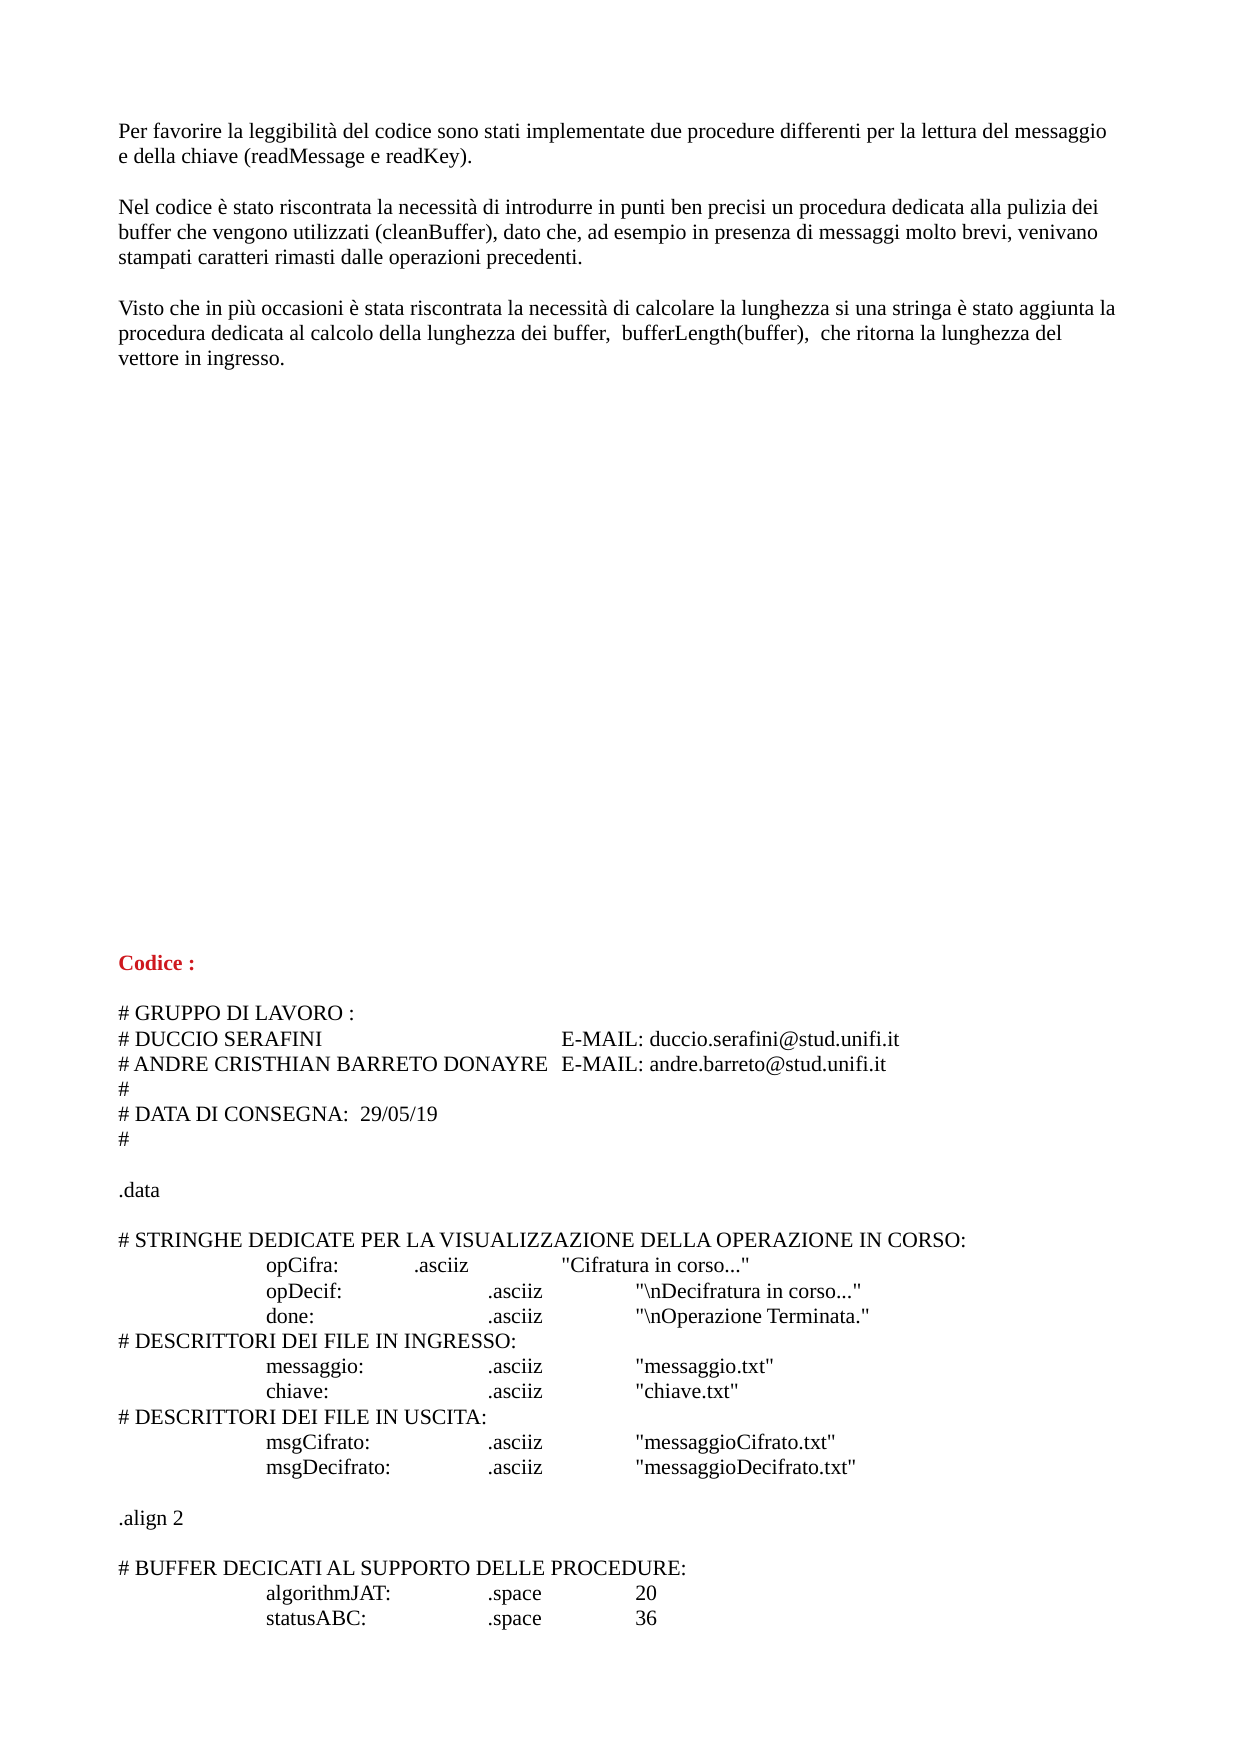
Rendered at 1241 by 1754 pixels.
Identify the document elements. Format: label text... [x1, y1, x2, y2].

text # DATA DI CONSEGNA: 29/05/19 [118, 1101, 1122, 1126]
text msgDecifrato: .asciiz "messaggioDecifrato.txt" [118, 1454, 1122, 1479]
text Codice : [118, 950, 1122, 975]
text # GRUPPO DI LAVORO : [118, 1000, 1122, 1026]
text # DESCRITTORI DEI FILE IN USCITA: [118, 1404, 1122, 1429]
text # DESCRITTORI DEI FILE IN INGRESSO: [118, 1328, 1122, 1353]
text opCifra: .asciiz "Cifratura in corso..." [118, 1252, 1122, 1278]
text # STRINGHE DEDICATE PER LA VISUALIZZAZIONE DELLA OPERAZIONE IN CORSO: [118, 1227, 1122, 1252]
text Visto che in più occasioni è stata riscontrata la necessità di calcolare la lunghezza si una stringa è stato aggiunta la procedura dedicata al calcolo della lunghezza dei buffer, bufferLength(buffer), che ritorna la lunghezza del vettore in ingresso. [118, 294, 1122, 370]
text done: .asciiz "\nOperazione Terminata." [118, 1303, 1122, 1328]
text .data [118, 1177, 1122, 1202]
text opDecif: .asciiz "\nDecifratura in corso..." [118, 1278, 1122, 1303]
text # BUFFER DECICATI AL SUPPORTO DELLE PROCEDURE: [118, 1555, 1122, 1580]
text # [118, 1126, 1122, 1152]
text Nel codice è stato riscontrata la necessità di introdurre in punti ben precisi un procedura dedicata alla pulizia dei buffer che vengono utilizzati (cleanBuffer), dato che, ad esempio in presenza di messaggi molto brevi, venivano stampati caratteri rimasti dalle operazioni precedenti. [118, 194, 1122, 269]
text msgCifrato: .asciiz "messaggioCifrato.txt" [118, 1429, 1122, 1454]
text Per favorire la leggibilità del codice sono stati implementate due procedure differenti per la lettura del messaggio e della chiave (readMessage e readKey). [118, 118, 1122, 168]
text # [118, 1076, 1122, 1101]
text chiave: .asciiz "chiave.txt" [118, 1378, 1122, 1404]
text algorithmJAT: .space 20 [118, 1580, 1122, 1605]
text statusABC: .space 36 [118, 1605, 1122, 1631]
text # DUCCIO SERAFINI E-MAIL: duccio.serafini@stud.unifi.it [118, 1026, 1122, 1051]
text .align 2 [118, 1504, 1122, 1530]
text # ANDRE CRISTHIAN BARRETO DONAYRE E-MAIL: andre.barreto@stud.unifi.it [118, 1051, 1122, 1076]
text messaggio: .asciiz "messaggio.txt" [118, 1353, 1122, 1378]
